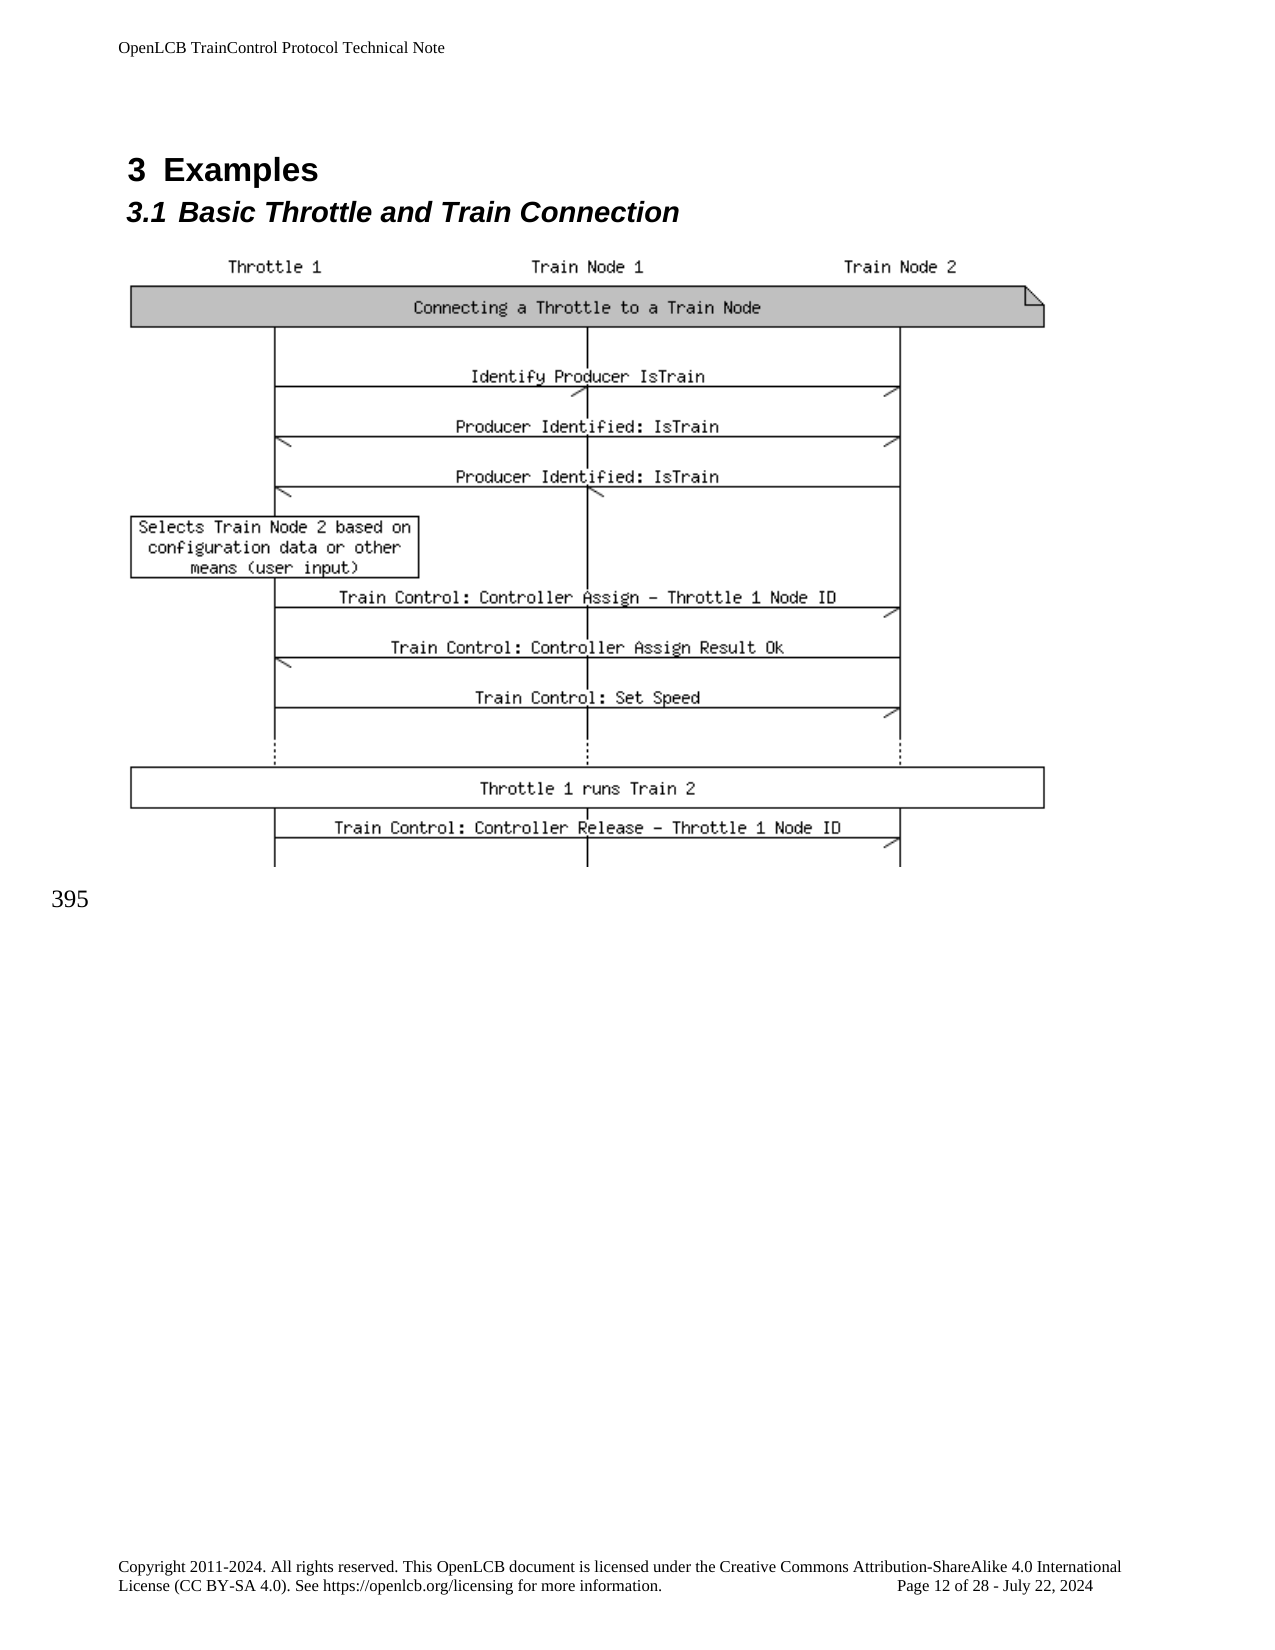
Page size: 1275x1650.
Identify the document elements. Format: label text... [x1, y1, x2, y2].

subtitle Basic Throttle and Train Connection [118, 195, 1157, 228]
picture [118, 246, 1056, 867]
subtitle Examples [118, 150, 1157, 188]
